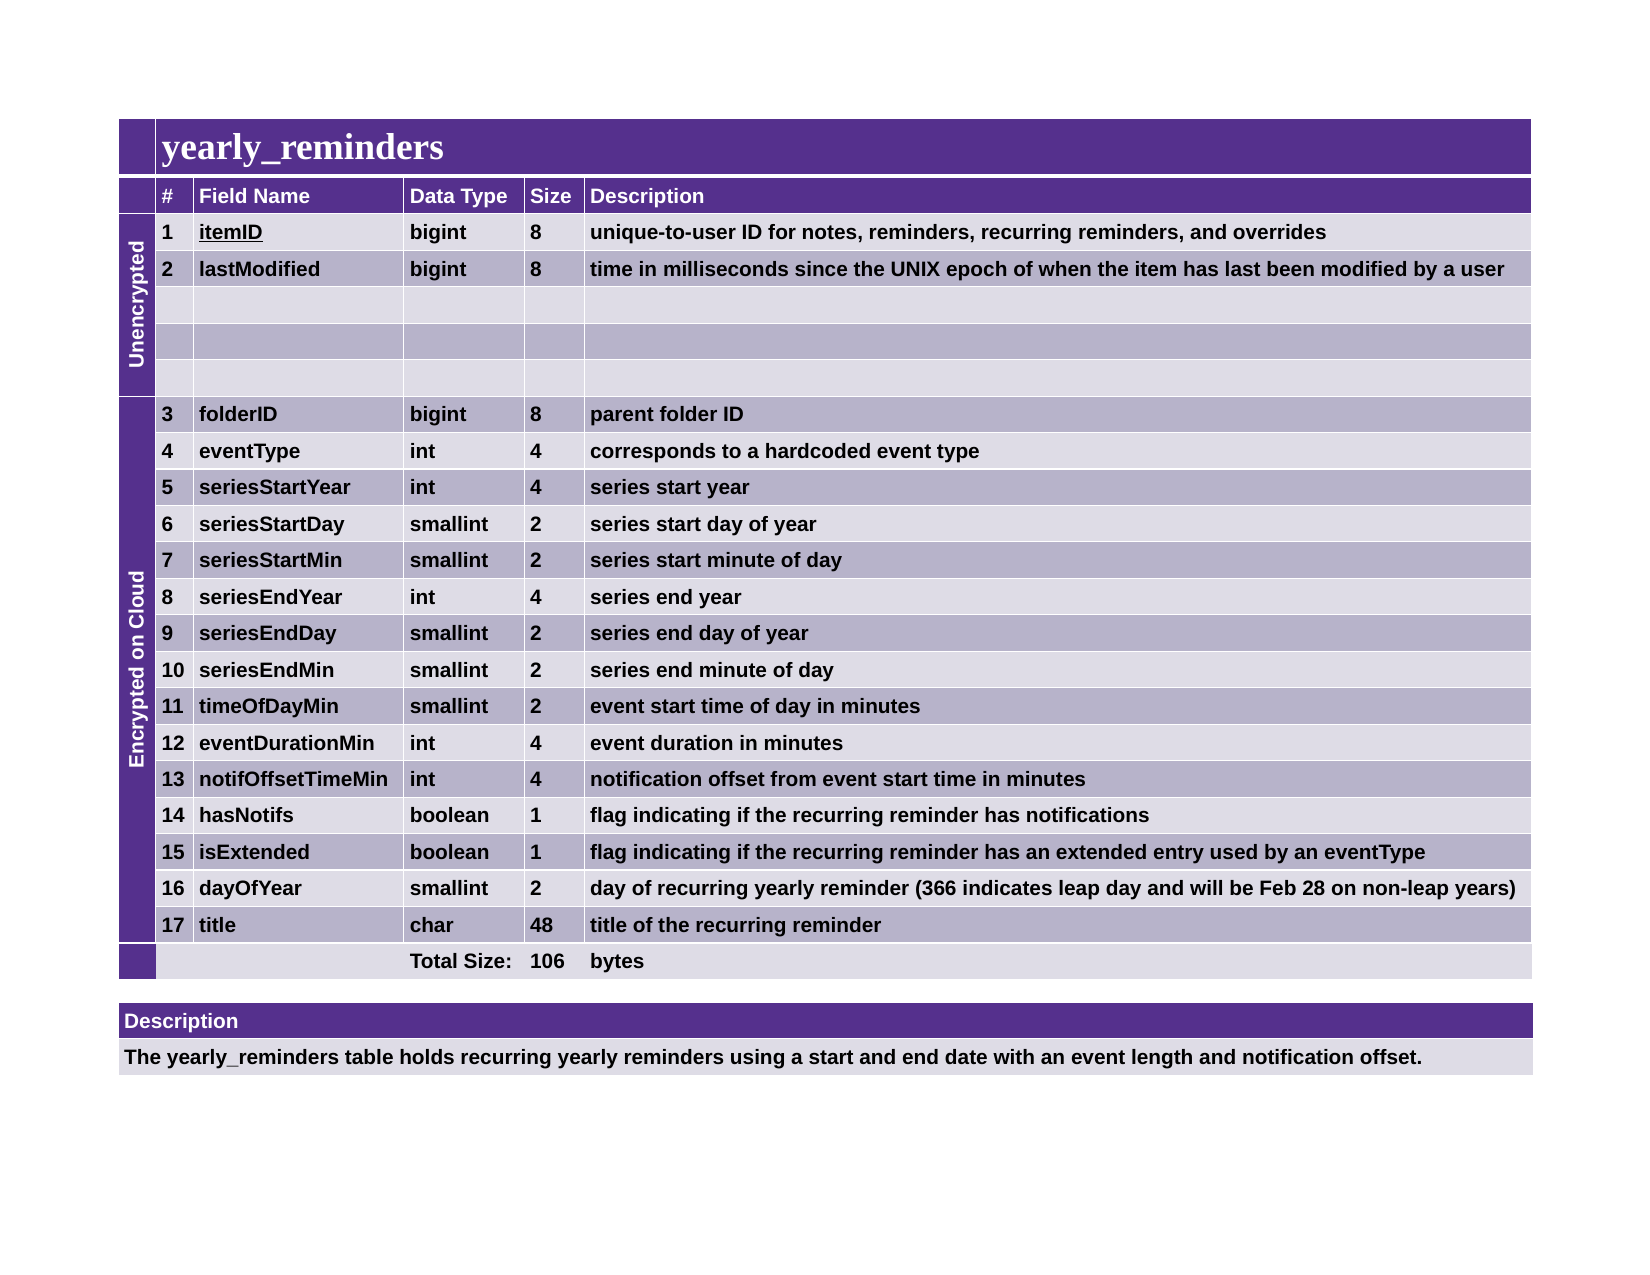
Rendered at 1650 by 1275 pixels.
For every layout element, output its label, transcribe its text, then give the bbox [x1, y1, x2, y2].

table_cell 2 [525, 542, 584, 578]
table_cell corresponds to a hardcoded event type [585, 433, 1531, 468]
table_cell The yearly_reminders table holds recurring yearly reminders using a start and end date with an event length and notification offset. [119, 1039, 1533, 1075]
table_cell 4 [525, 761, 584, 797]
table_cell seriesEndMin [194, 652, 403, 687]
table_cell # [156, 178, 193, 213]
table_cell title of the recurring reminder [585, 907, 1531, 942]
table_cell int [404, 470, 524, 505]
table_cell 4 [525, 433, 584, 468]
table_cell dayOfYear [194, 871, 403, 906]
table_cell 14 [156, 798, 193, 833]
table_cell 1 [156, 214, 193, 250]
table_cell Description [585, 178, 1531, 213]
table_cell parent folder ID [585, 397, 1531, 432]
table_cell 2 [525, 871, 584, 906]
table_cell smallint [404, 542, 524, 578]
table_cell 8 [156, 579, 193, 614]
table_cell smallint [404, 652, 524, 687]
table_cell [194, 360, 403, 396]
table_cell 10 [156, 652, 193, 687]
table_cell smallint [404, 615, 524, 651]
table_cell bigint [404, 397, 524, 432]
table_cell boolean [404, 798, 524, 833]
table_cell 2 [156, 251, 193, 286]
table_cell 13 [156, 761, 193, 797]
table_cell Field Name [194, 178, 403, 213]
table_cell Unencrypted [119, 214, 155, 396]
table_cell [585, 287, 1531, 323]
table_cell timeOfDayMin [194, 688, 403, 724]
table_cell eventDurationMin [194, 725, 403, 760]
table_cell [525, 360, 584, 396]
table_cell [194, 324, 403, 359]
table_cell hasNotifs [194, 798, 403, 833]
table_cell 2 [525, 615, 584, 651]
table_cell title [194, 907, 403, 942]
table_cell notifOffsetTimeMin [194, 761, 403, 797]
table_cell event duration in minutes [585, 725, 1531, 760]
table_cell series start day of year [585, 506, 1531, 541]
table_cell series end day of year [585, 615, 1531, 651]
table_cell [156, 944, 404, 979]
table_cell char [404, 907, 524, 942]
table_cell unique-to-user ID for notes, reminders, recurring reminders, and overrides [585, 214, 1531, 250]
table_cell series start minute of day [585, 542, 1531, 578]
table_cell 17 [156, 907, 193, 942]
table_cell flag indicating if the recurring reminder has an extended entry used by an eventType [585, 834, 1531, 869]
table_cell 2 [525, 688, 584, 724]
table_header [119, 119, 155, 174]
table_cell 106 [524, 944, 584, 979]
table_cell isExtended [194, 834, 403, 869]
table_cell smallint [404, 871, 524, 906]
table_cell bigint [404, 214, 524, 250]
table_cell [525, 324, 584, 359]
table_cell series end minute of day [585, 652, 1531, 687]
table_cell notification offset from event start time in minutes [585, 761, 1531, 797]
table_cell int [404, 579, 524, 614]
table_cell 2 [525, 652, 584, 687]
table_cell [585, 360, 1531, 396]
table_cell bytes [584, 944, 1532, 979]
table_cell boolean [404, 834, 524, 869]
table_cell 4 [525, 579, 584, 614]
table_cell 12 [156, 725, 193, 760]
table_cell 1 [525, 834, 584, 869]
table_cell time in milliseconds since the UNIX epoch of when the item has last been modified by a user [585, 251, 1531, 286]
table_cell 4 [525, 725, 584, 760]
table_cell int [404, 761, 524, 797]
table_cell 8 [525, 397, 584, 432]
table_cell 15 [156, 834, 193, 869]
table_cell smallint [404, 688, 524, 724]
table_cell int [404, 725, 524, 760]
table_cell Data Type [404, 178, 524, 213]
table_cell smallint [404, 506, 524, 541]
table_cell 4 [156, 433, 193, 468]
table_cell 8 [525, 214, 584, 250]
table_cell lastModified [194, 251, 403, 286]
table_cell 4 [525, 470, 584, 505]
table_cell seriesStartMin [194, 542, 403, 578]
table_cell 16 [156, 871, 193, 906]
table_cell bigint [404, 251, 524, 286]
table_cell folderID [194, 397, 403, 432]
table_cell [525, 287, 584, 323]
table_cell [119, 178, 155, 213]
table_header yearly_reminders [156, 119, 1531, 174]
table_cell eventType [194, 433, 403, 468]
table_cell 11 [156, 688, 193, 724]
table_cell flag indicating if the recurring reminder has notifications [585, 798, 1531, 833]
table_cell Encrypted on Cloud [119, 397, 155, 942]
table_cell seriesEndYear [194, 579, 403, 614]
table_cell seriesEndDay [194, 615, 403, 651]
table_cell 6 [156, 506, 193, 541]
table_cell 8 [525, 251, 584, 286]
table_cell [404, 324, 524, 359]
table_cell 1 [525, 798, 584, 833]
table_cell Size [525, 178, 584, 213]
table_cell [585, 324, 1531, 359]
table_cell 3 [156, 397, 193, 432]
table_header Description [119, 1003, 1533, 1038]
table_cell [156, 287, 193, 323]
table_cell 5 [156, 470, 193, 505]
table_cell 48 [525, 907, 584, 942]
table_cell [194, 287, 403, 323]
table_cell series start year [585, 470, 1531, 505]
table_cell 7 [156, 542, 193, 578]
table_cell [404, 360, 524, 396]
table_cell itemID [194, 214, 403, 250]
table_cell 2 [525, 506, 584, 541]
table_cell int [404, 433, 524, 468]
table_cell 9 [156, 615, 193, 651]
table_cell [404, 287, 524, 323]
table_cell day of recurring yearly reminder (366 indicates leap day and will be Feb 28 on non-leap years) [585, 871, 1531, 906]
table_cell [119, 944, 156, 979]
table_cell Total Size: [404, 944, 524, 979]
table_cell series end year [585, 579, 1531, 614]
table_cell seriesStartDay [194, 506, 403, 541]
table_cell event start time of day in minutes [585, 688, 1531, 724]
table_cell [156, 324, 193, 359]
table_cell seriesStartYear [194, 470, 403, 505]
table_cell [156, 360, 193, 396]
